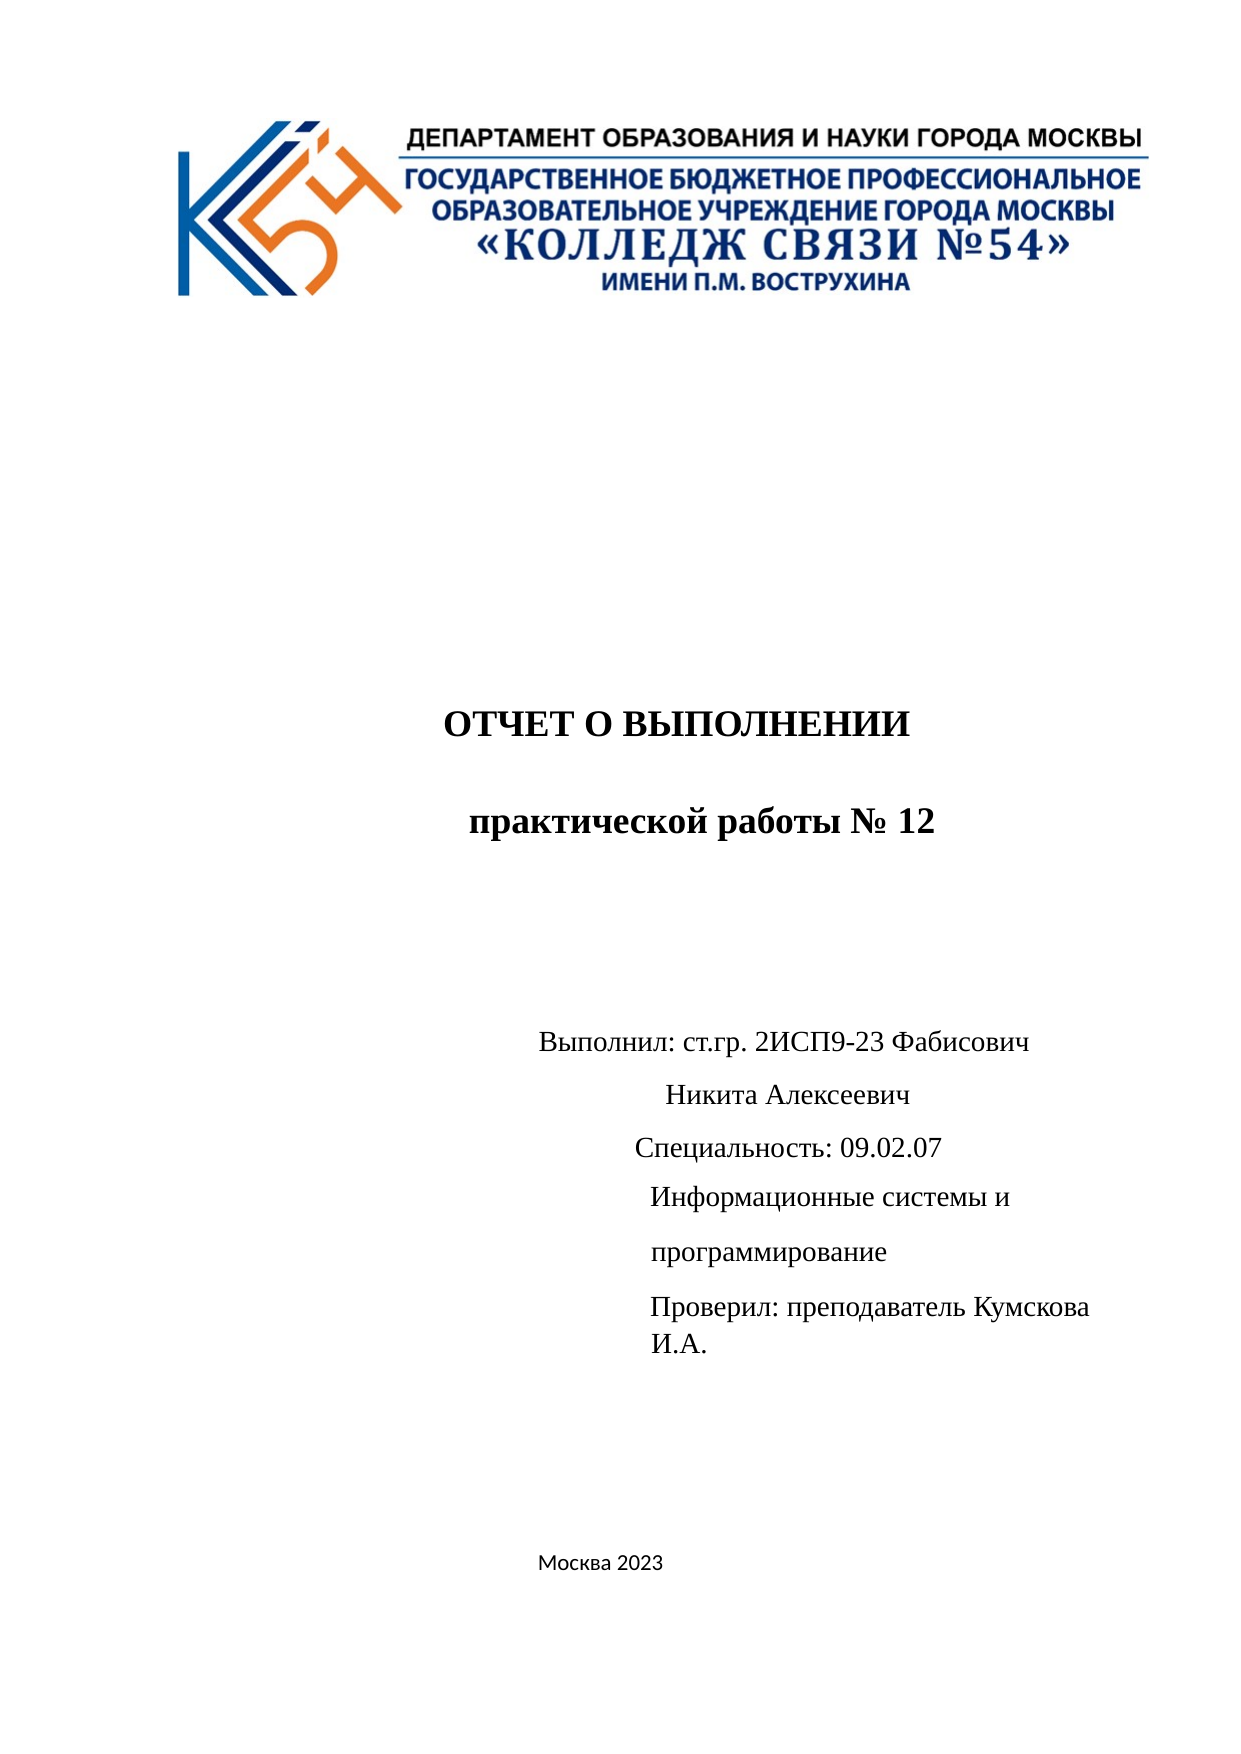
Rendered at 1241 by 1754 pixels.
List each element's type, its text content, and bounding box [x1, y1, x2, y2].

text Выполнил: ст.гр. 2ИСП9-23 Фабисович [425, 1024, 1143, 1057]
text Никита Алексеевич [425, 1077, 1143, 1110]
text Москва 2023 [177, 1548, 1152, 1576]
picture [177, 118, 1150, 298]
text ОТЧЕТ О ВЫПОЛНЕНИИ [443, 702, 1152, 745]
text практической работы № 12 [469, 798, 1152, 842]
text Специальность: 09.02.07 [425, 1130, 1152, 1164]
text Проверил: преподаватель Кумскова И.А. [650, 1289, 1152, 1359]
text Информационные системы и программирование [650, 1179, 1152, 1268]
